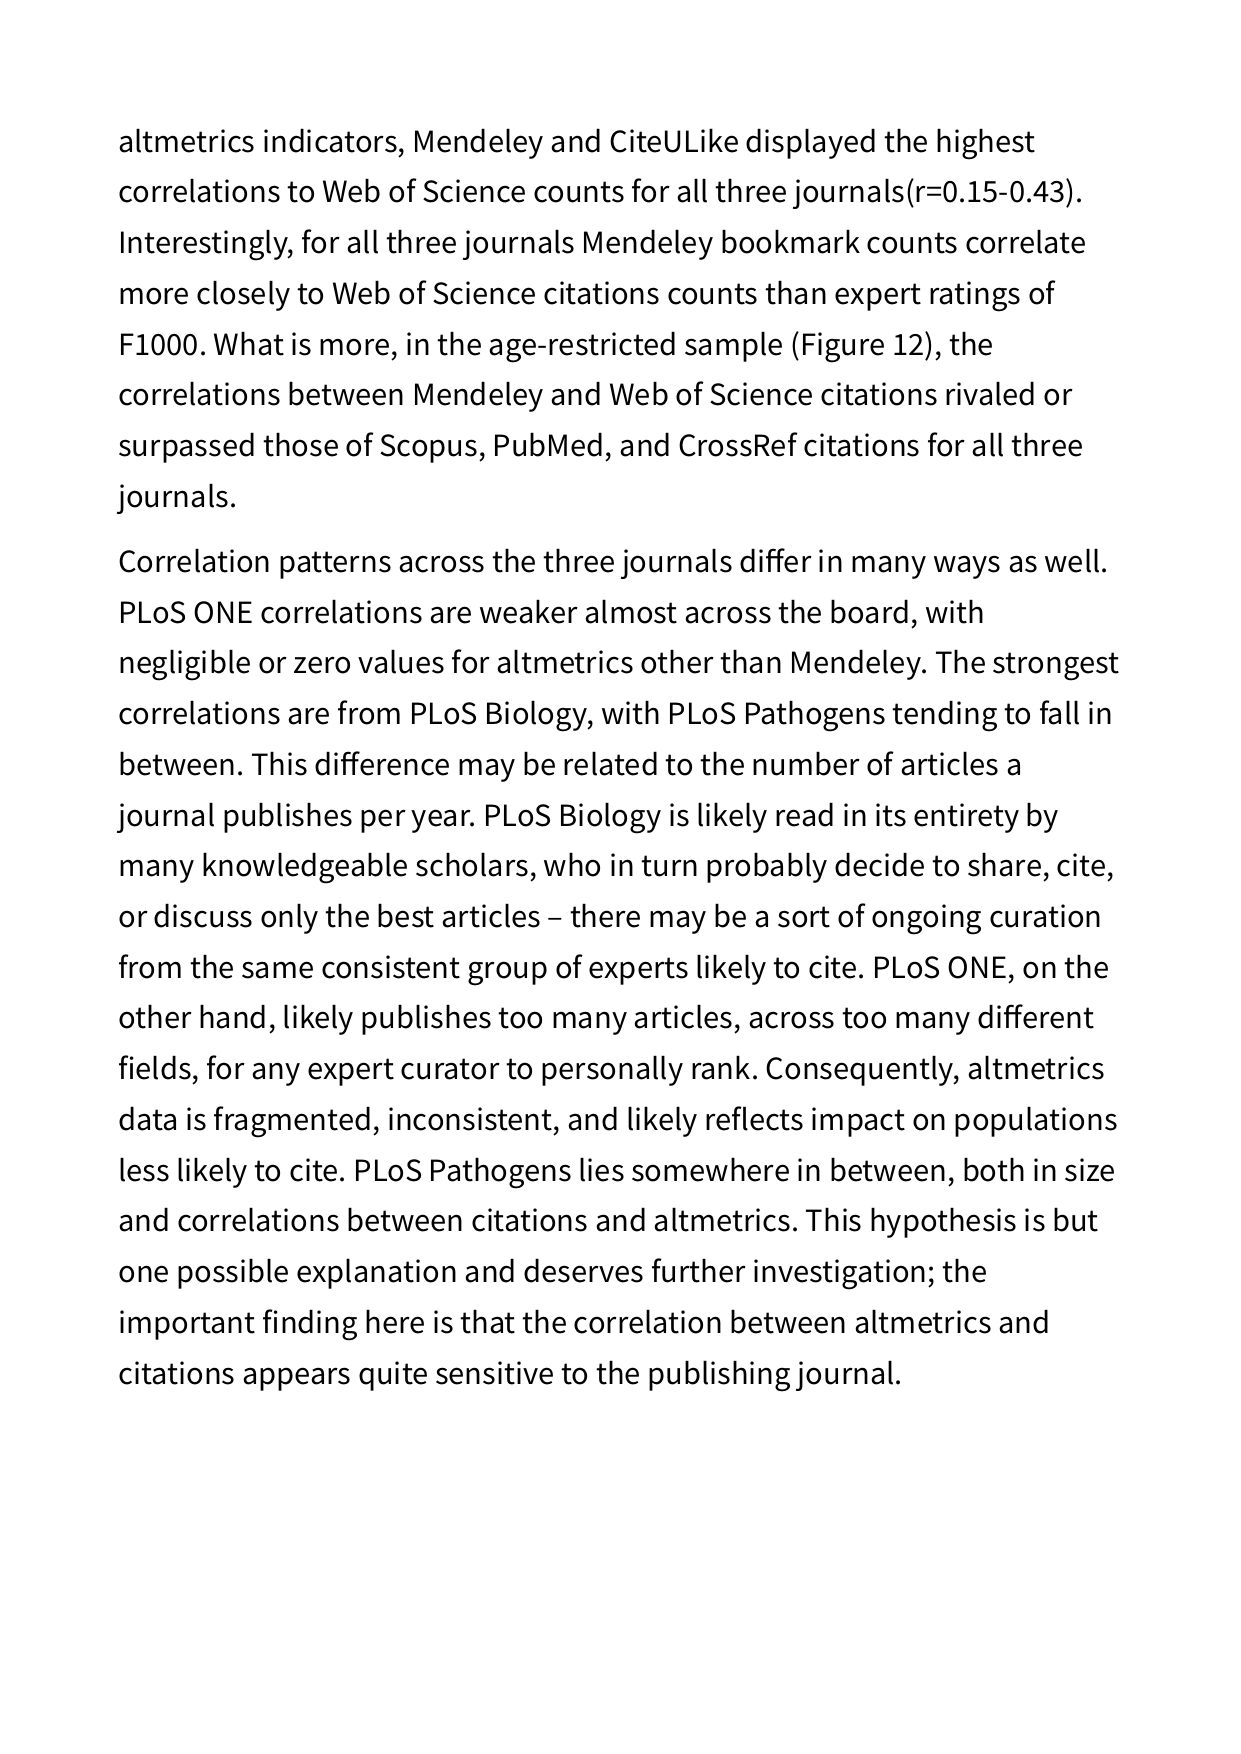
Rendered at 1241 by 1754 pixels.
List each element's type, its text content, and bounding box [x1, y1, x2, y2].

text Correlation patterns across the three journals differ in many ways as well. PLoS ONE correlations are weaker almost across the board, with negligible or zero values for altmetrics other than Mendeley. The strongest correlations are from PLoS Biology, with PLoS Pathogens tending to fall in between. This difference may be related to the number of articles a journal publishes per year. PLoS Biology is likely read in its entirety by many knowledgeable scholars, who in turn probably decide to share, cite, or discuss only the best articles – there may be a sort of ongoing curation from the same consistent group of experts likely to cite. PLoS ONE, on the other hand, likely publishes too many articles, across too many different fields, for any expert curator to personally rank. Consequently, altmetrics data is fragmented, inconsistent, and likely reflects impact on populations less likely to cite. PLoS Pathogens lies somewhere in between, both in size and correlations between citations and altmetrics. This hypothesis is but one possible explanation and deserves further investigation; the important finding here is that the correlation between altmetrics and citations appears quite sensitive to the publishing journal. [118, 538, 1122, 1392]
text altmetrics indicators, Mendeley and CiteULike displayed the highest correlations to Web of Science counts for all three journals(r=0.15-0.43). Interestingly, for all three journals Mendeley bookmark counts correlate more closely to Web of Science citations counts than expert ratings of F1000. What is more, in the age-restricted sample (Figure 12), the correlations between Mendeley and Web of Science citations rivaled or surpassed those of Scopus, PubMed, and CrossRef citations for all three journals. [118, 118, 1122, 516]
